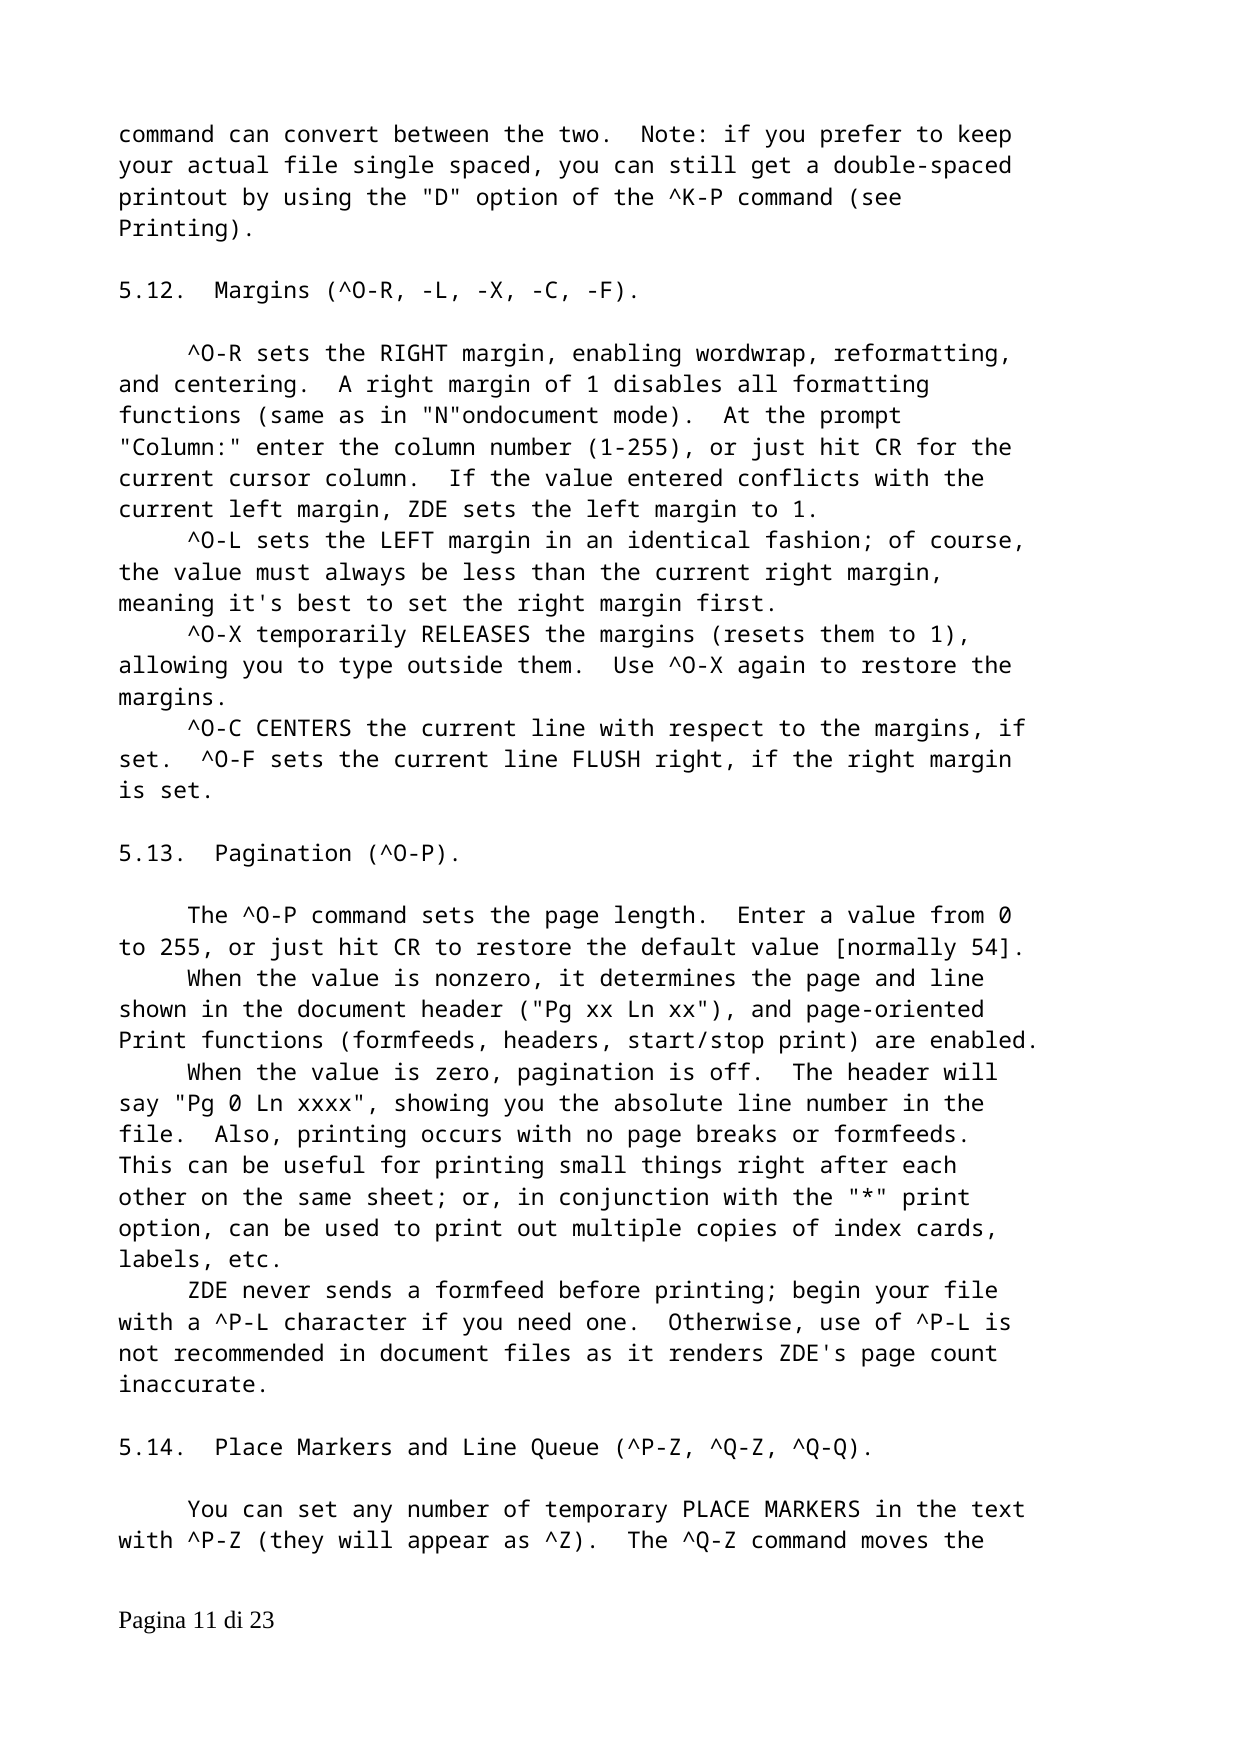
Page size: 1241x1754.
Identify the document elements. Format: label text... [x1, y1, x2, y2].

text and centering. A right margin of 1 disables all formatting [118, 368, 1122, 399]
text file. Also, printing occurs with no page breaks or formfeeds. [118, 1118, 1122, 1149]
text Print functions (formfeeds, headers, start/stop print) are enabled. [118, 1024, 1122, 1056]
text with ^P-Z (they will appear as ^Z). The ^Q-Z command moves the [118, 1524, 1122, 1556]
text When the value is zero, pagination is off. The header will [118, 1056, 1122, 1087]
text This can be useful for printing small things right after each [118, 1149, 1122, 1181]
text 5.14. Place Markers and Line Queue (^P-Z, ^Q-Z, ^Q-Q). [118, 1431, 1122, 1462]
text shown in the document header ("Pg xx Ln xx"), and page-oriented [118, 993, 1122, 1024]
text ^O-L sets the LEFT margin in an identical fashion; of course, [118, 524, 1122, 556]
text to 255, or just hit CR to restore the default value [normally 54]. [118, 931, 1122, 962]
text margins. [118, 681, 1122, 712]
text You can set any number of temporary PLACE MARKERS in the text [118, 1493, 1122, 1524]
text "Column:" enter the column number (1-255), or just hit CR for the [118, 431, 1122, 462]
text set. ^O-F sets the current line FLUSH right, if the right margin [118, 743, 1122, 774]
text current cursor column. If the value entered conflicts with the [118, 462, 1122, 493]
text your actual file single spaced, you can still get a double-spaced [118, 149, 1122, 181]
text When the value is nonzero, it determines the page and line [118, 962, 1122, 993]
text labels, etc. [118, 1243, 1122, 1274]
text ^O-R sets the RIGHT margin, enabling wordwrap, reformatting, [118, 337, 1122, 368]
text option, can be used to print out multiple copies of index cards, [118, 1212, 1122, 1243]
text current left margin, ZDE sets the left margin to 1. [118, 493, 1122, 524]
text ^O-C CENTERS the current line with respect to the margins, if [118, 712, 1122, 743]
text 5.12. Margins (^O-R, -L, -X, -C, -F). [118, 274, 1122, 306]
text ZDE never sends a formfeed before printing; begin your file [118, 1274, 1122, 1306]
text is set. [118, 774, 1122, 806]
text say "Pg 0 Ln xxxx", showing you the absolute line number in the [118, 1087, 1122, 1118]
text printout by using the "D" option of the ^K-P command (see [118, 181, 1122, 212]
text the value must always be less than the current right margin, [118, 556, 1122, 587]
text command can convert between the two. Note: if you prefer to keep [118, 118, 1122, 149]
text 5.13. Pagination (^O-P). [118, 837, 1122, 868]
text allowing you to type outside them. Use ^O-X again to restore the [118, 649, 1122, 681]
text with a ^P-L character if you need one. Otherwise, use of ^P-L is [118, 1306, 1122, 1337]
text Printing). [118, 212, 1122, 243]
text The ^O-P command sets the page length. Enter a value from 0 [118, 899, 1122, 931]
text meaning it's best to set the right margin first. [118, 587, 1122, 618]
text other on the same sheet; or, in conjunction with the "*" print [118, 1181, 1122, 1212]
text not recommended in document files as it renders ZDE's page count [118, 1337, 1122, 1368]
text inaccurate. [118, 1368, 1122, 1399]
text functions (same as in "N"ondocument mode). At the prompt [118, 399, 1122, 431]
text ^O-X temporarily RELEASES the margins (resets them to 1), [118, 618, 1122, 649]
